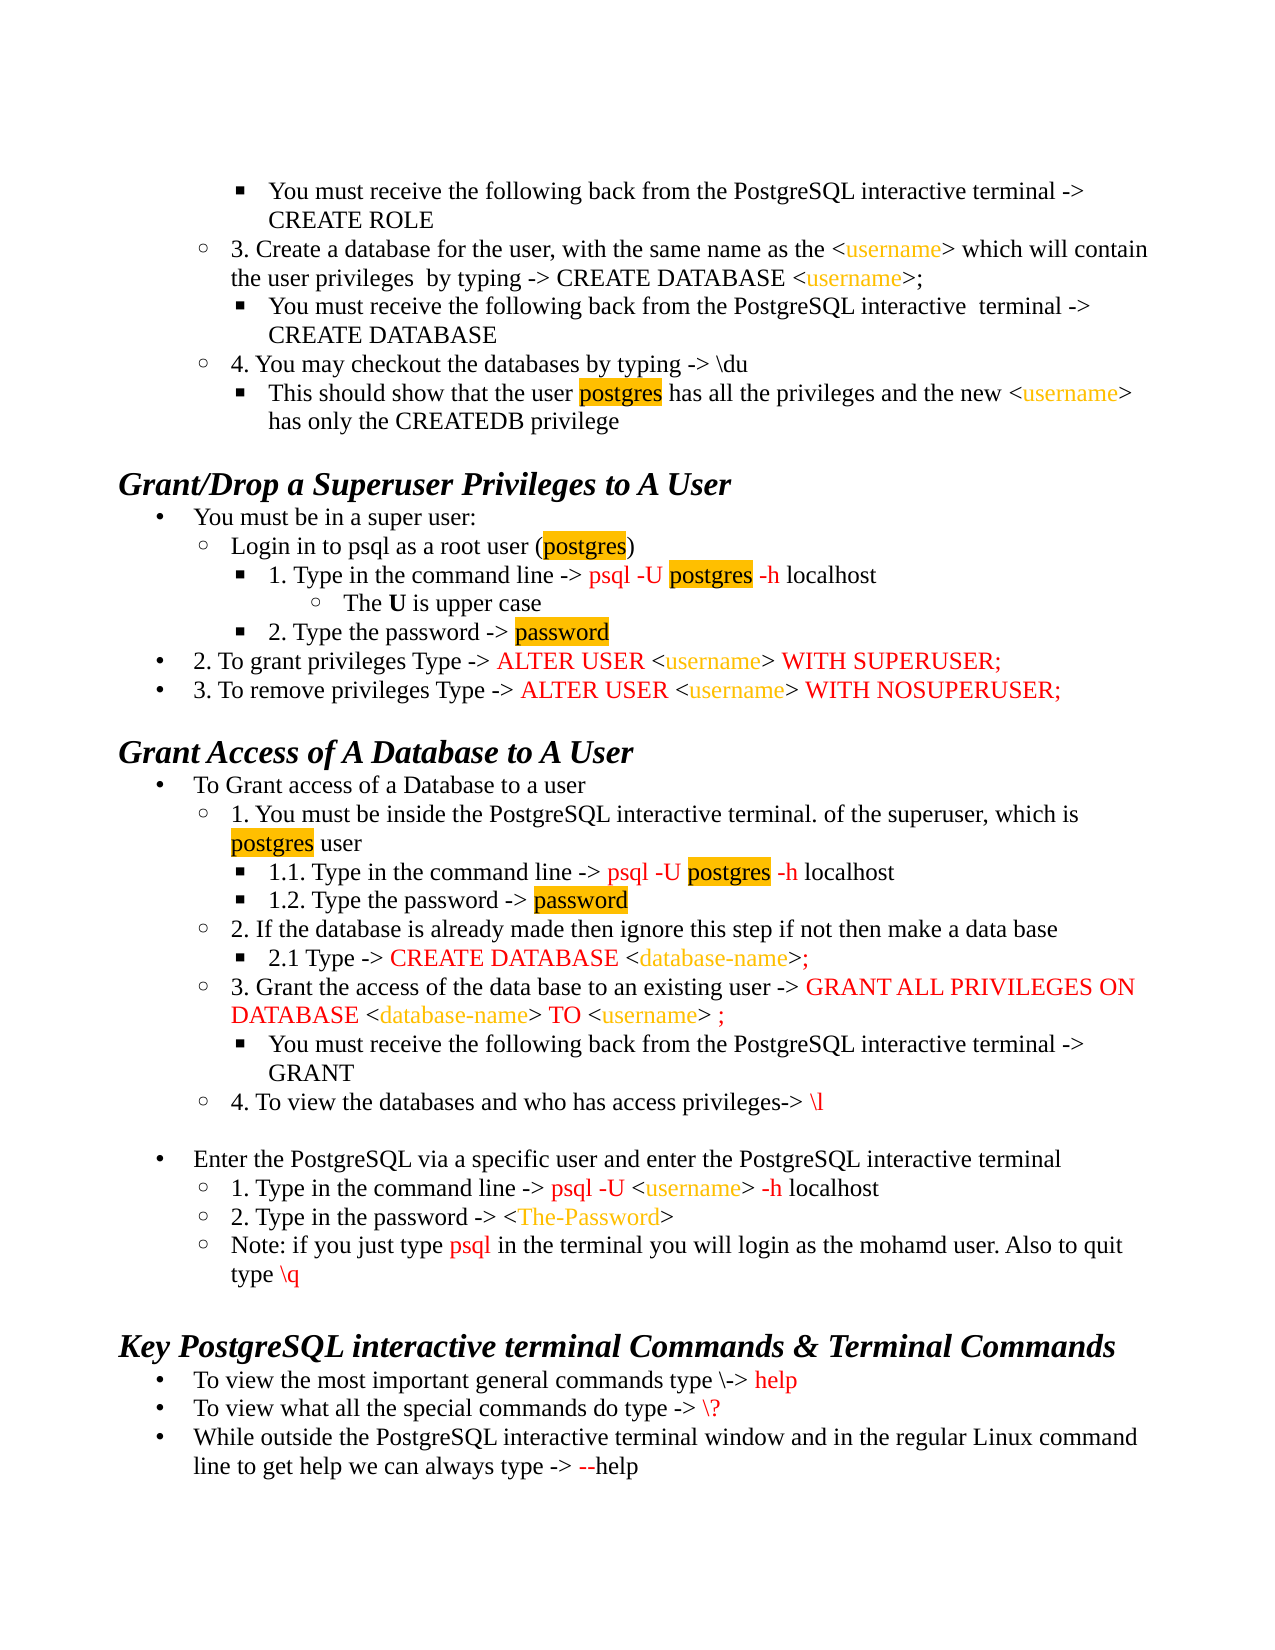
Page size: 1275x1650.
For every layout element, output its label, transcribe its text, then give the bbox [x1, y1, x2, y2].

list To view the most important general commands type \-> help [156, 1365, 1157, 1393]
text Grant Access of A Database to A User [118, 732, 1157, 771]
list 2. If the database is already made then ignore this step if not then make a data base [193, 914, 1157, 943]
list 1. You must be inside the PostgreSQL interactive terminal. of the superuser, which is postgres user [193, 799, 1157, 857]
text Key PostgreSQL interactive terminal Commands & Terminal Commands [118, 1326, 1157, 1365]
list Enter the PostgreSQL via a specific user and enter the PostgreSQL interactive terminal [156, 1144, 1157, 1173]
list 2. To grant privileges Type -> ALTER USER <username> WITH SUPERUSER; [156, 646, 1157, 675]
list 1. Type in the command line -> psql -U postgres -h localhost [231, 560, 1157, 588]
list The U is upper case [306, 588, 1157, 617]
list 2. Type the password -> password [231, 617, 1157, 646]
list 4. You may checkout the databases by typing -> \du [193, 349, 1157, 378]
list Note: if you just type psql in the terminal you will login as the mohamd user. Also to quit type \q [193, 1231, 1157, 1288]
list 4. To view the databases and who has access privileges-> \l [193, 1087, 1157, 1116]
list While outside the PostgreSQL interactive terminal window and in the regular Linux command line to get help we can always type -> --help [156, 1422, 1157, 1480]
text Grant/Drop a Superuser Privileges to A User [118, 464, 1157, 502]
list 3. To remove privileges Type -> ALTER USER <username> WITH NOSUPERUSER; [156, 675, 1157, 703]
list 3. Grant the access of the data base to an existing user -> GRANT ALL PRIVILEGES ON DATABASE <database-name> TO <username> ; [193, 972, 1157, 1029]
list You must receive the following back from the PostgreSQL interactive terminal -> CREATE ROLE [231, 176, 1157, 234]
list 1. Type in the command line -> psql -U <username> -h localhost [193, 1173, 1157, 1202]
list You must receive the following back from the PostgreSQL interactive terminal -> GRANT [231, 1029, 1157, 1087]
list 1.2. Type the password -> password [231, 886, 1157, 914]
list To view what all the special commands do type -> \? [156, 1393, 1157, 1422]
list You must be in a super user: [156, 502, 1157, 531]
list You must receive the following back from the PostgreSQL interactive terminal -> CREATE DATABASE [231, 291, 1157, 349]
list To Grant access of a Database to a user [156, 771, 1157, 799]
list 1.1. Type in the command line -> psql -U postgres -h localhost [231, 857, 1157, 886]
list 2.1 Type -> CREATE DATABASE <database-name>; [231, 943, 1157, 972]
list 3. Create a database for the user, with the same name as the <username> which will contain the user privileges by typing -> CREATE DATABASE <username>; [193, 234, 1157, 291]
list 2. Type in the password -> <The-Password> [193, 1202, 1157, 1231]
list This should show that the user postgres has all the privileges and the new <username> has only the CREATEDB privilege [231, 378, 1157, 435]
list Login in to psql as a root user (postgres) [193, 531, 1157, 560]
